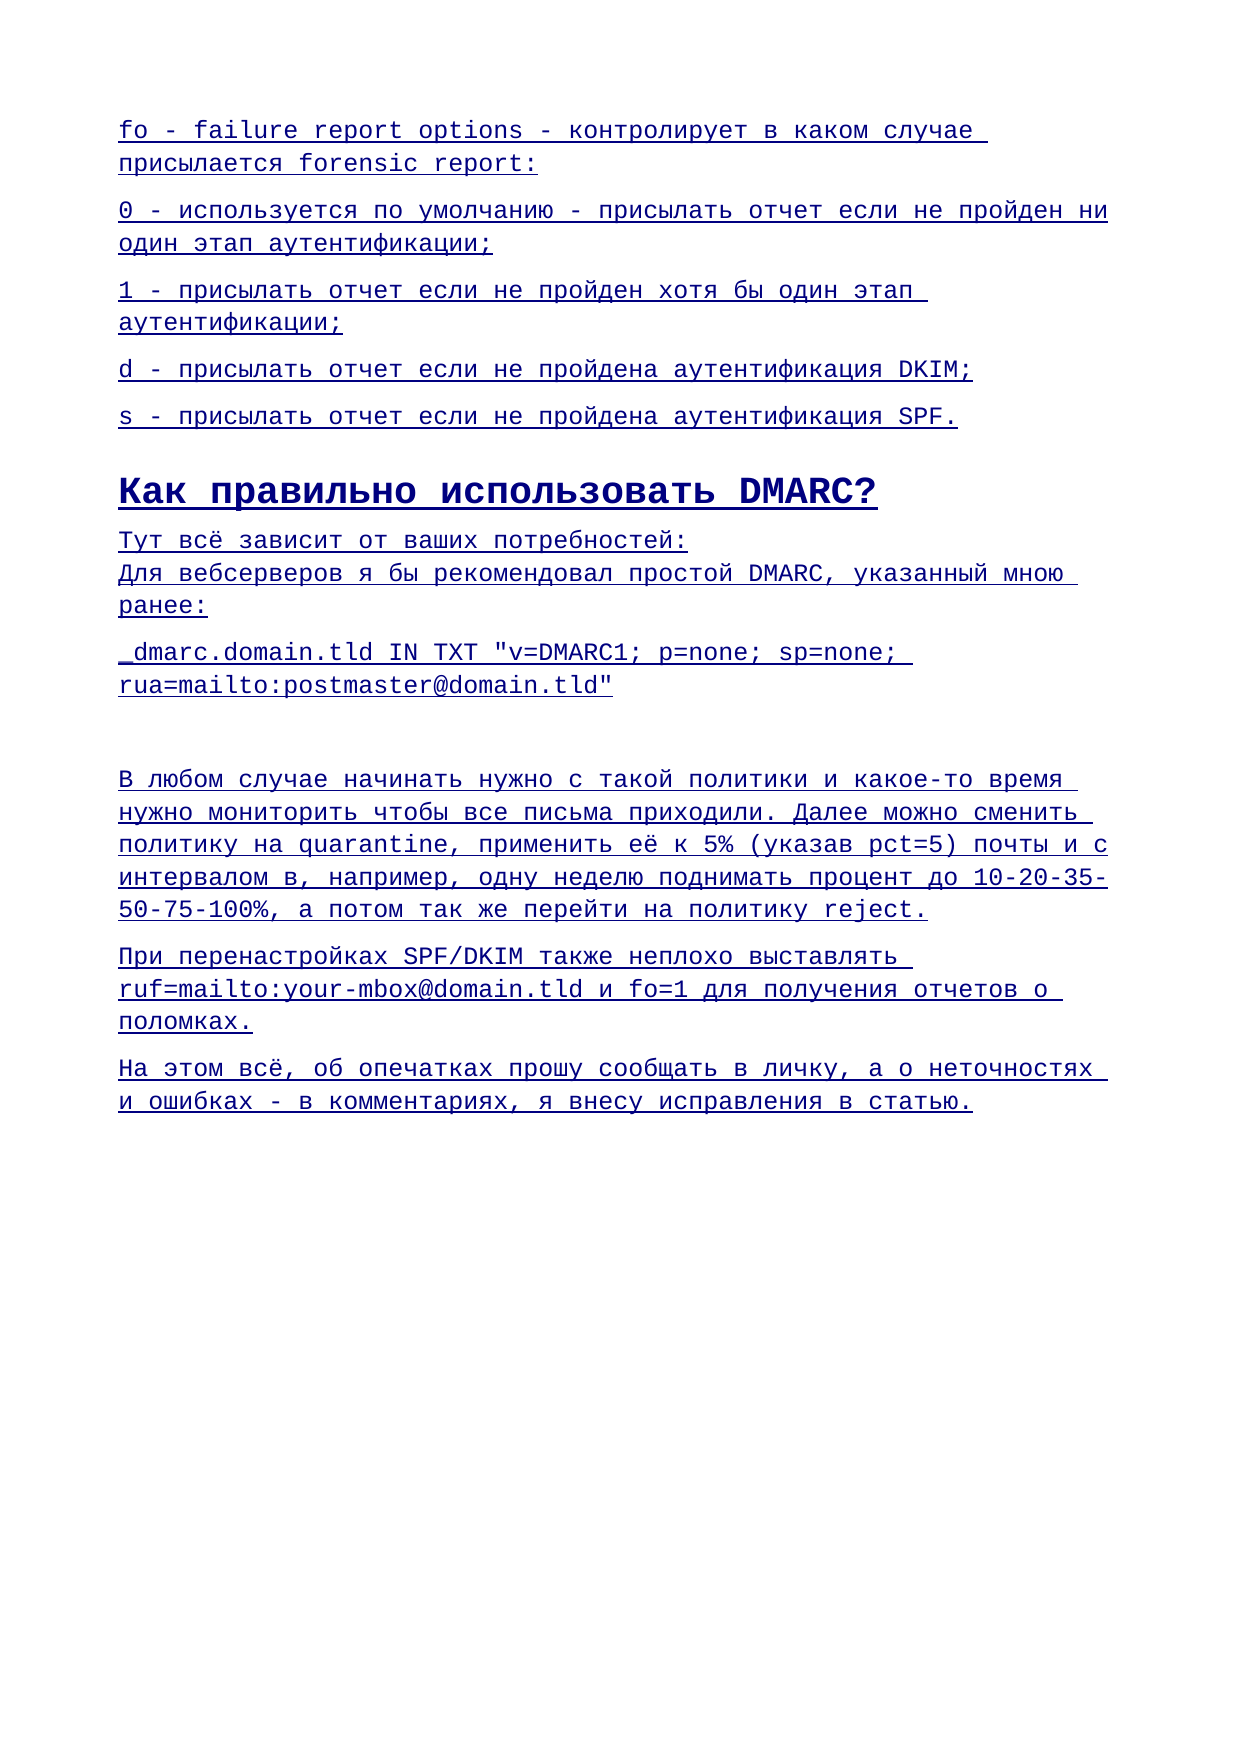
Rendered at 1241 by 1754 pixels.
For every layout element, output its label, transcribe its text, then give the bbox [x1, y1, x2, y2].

text 0 - используется по умолчанию - присылать отчет если не пройден ни один этап аутентификации; [118, 198, 1122, 258]
text fo - failure report options - контролирует в каком случае присылается forensic report: [118, 118, 1122, 179]
subtitle Как правильно использовать DMARC? [118, 472, 1122, 515]
text _dmarc.domain.tld IN TXT "v=DMARC1; p=none; sp=none; rua=mailto:postmaster@domain.tld" [118, 640, 1122, 701]
text В любом случае начинать нужно с такой политики и какое-то время нужно мониторить чтобы все письма приходили. Далее можно сменить политику на quarantine, применить её к 5% (указав pct=5) почты и с интервалом в, например, одну неделю поднимать процент до 10-20-35-50-75-100%, а потом так же перейти на политику reject. [118, 767, 1122, 925]
text s - присылать отчет если не пройдена аутентификация SPF. [118, 404, 1122, 432]
text При перенастройках SPF/DKIM также неплохо выставлять ruf=mailto:your-mbox@domain.tld и fo=1 для получения отчетов о поломках. [118, 944, 1122, 1037]
text Тут всё зависит от ваших потребностей: Для вебсерверов я бы рекомендовал простой DMARC, указанный мною ранее: [118, 528, 1122, 621]
text 1 - присылать отчет если не пройден хотя бы один этап аутентификации; [118, 277, 1122, 338]
text d - присылать отчет если не пройдена аутентификация DKIM; [118, 357, 1122, 385]
text На этом всё, об опечатках прошу сообщать в личку, а о неточностях и ошибках - в комментариях, я внесу исправления в статью. [118, 1056, 1122, 1117]
